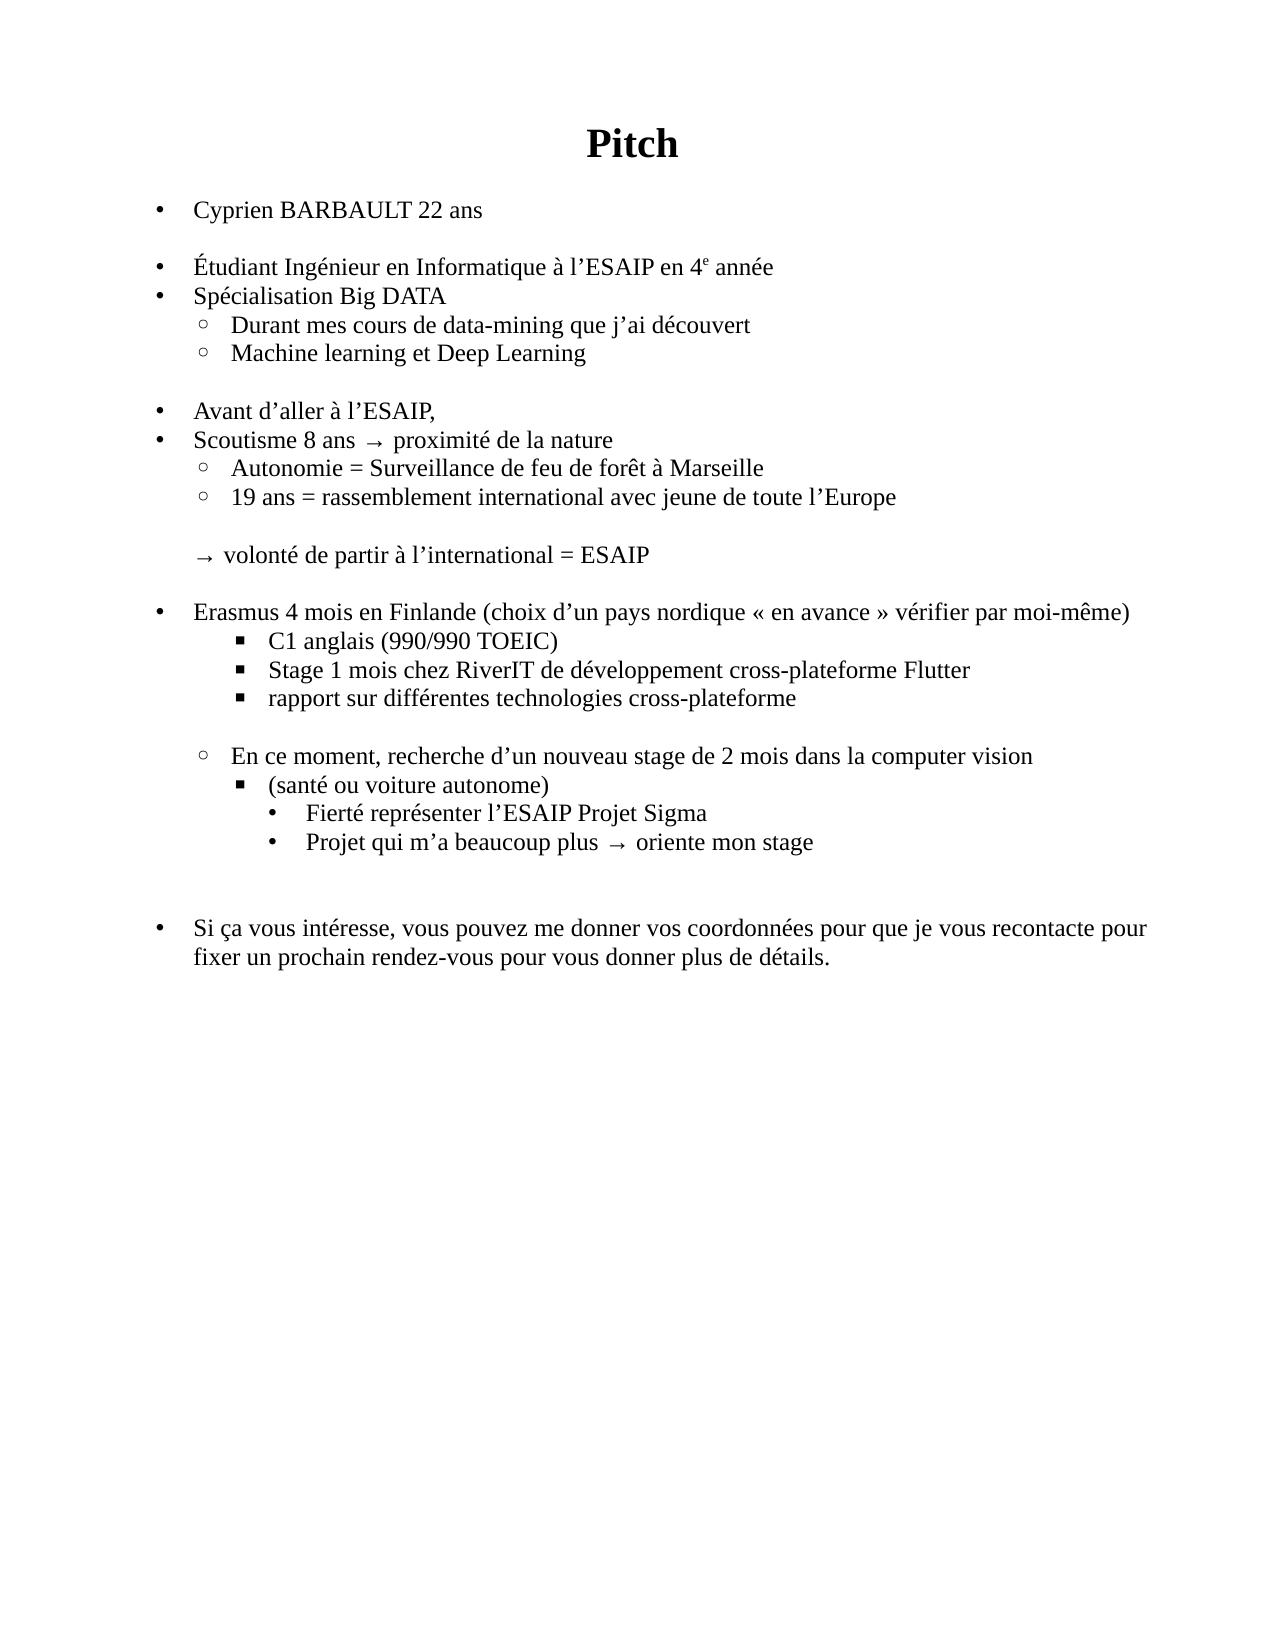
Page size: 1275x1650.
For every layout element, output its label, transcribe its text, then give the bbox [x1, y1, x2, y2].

list Projet qui m’a beaucoup plus → oriente mon stage [268, 827, 1157, 856]
list 19 ans = rassemblement international avec jeune de toute l’Europe [193, 482, 1157, 511]
list Stage 1 mois chez RiverIT de développement cross-plateforme Flutter [231, 655, 1157, 683]
list Avant d’aller à l’ESAIP, [156, 396, 1157, 425]
list C1 anglais (990/990 TOEIC) [231, 626, 1157, 655]
list Cyprien BARBAULT 22 ans [156, 195, 1157, 223]
list Spécialisation Big DATA [156, 281, 1157, 310]
list En ce moment, recherche d’un nouveau stage de 2 mois dans la computer vision [193, 741, 1157, 770]
list rapport sur différentes technologies cross-plateforme [231, 683, 1157, 712]
list Autonomie = Surveillance de feu de forêt à Marseille [193, 453, 1157, 482]
list Étudiant Ingénieur en Informatique à l’ESAIP en 4e année [156, 252, 1157, 281]
text Pitch [118, 118, 1157, 166]
list (santé ou voiture autonome) [231, 770, 1157, 798]
list Scoutisme 8 ans → proximité de la nature [156, 425, 1157, 453]
text → volonté de partir à l’international = ESAIP [118, 540, 1157, 568]
list Machine learning et Deep Learning [193, 338, 1157, 367]
list Si ça vous intéresse, vous pouvez me donner vos coordonnées pour que je vous recontacte pour fixer un prochain rendez-vous pour vous donner plus de détails. [156, 913, 1157, 971]
list Fierté représenter l’ESAIP Projet Sigma [268, 798, 1157, 827]
list Durant mes cours de data-mining que j’ai découvert [193, 310, 1157, 338]
list Erasmus 4 mois en Finlande (choix d’un pays nordique « en avance » vérifier par moi-même) [156, 597, 1157, 626]
